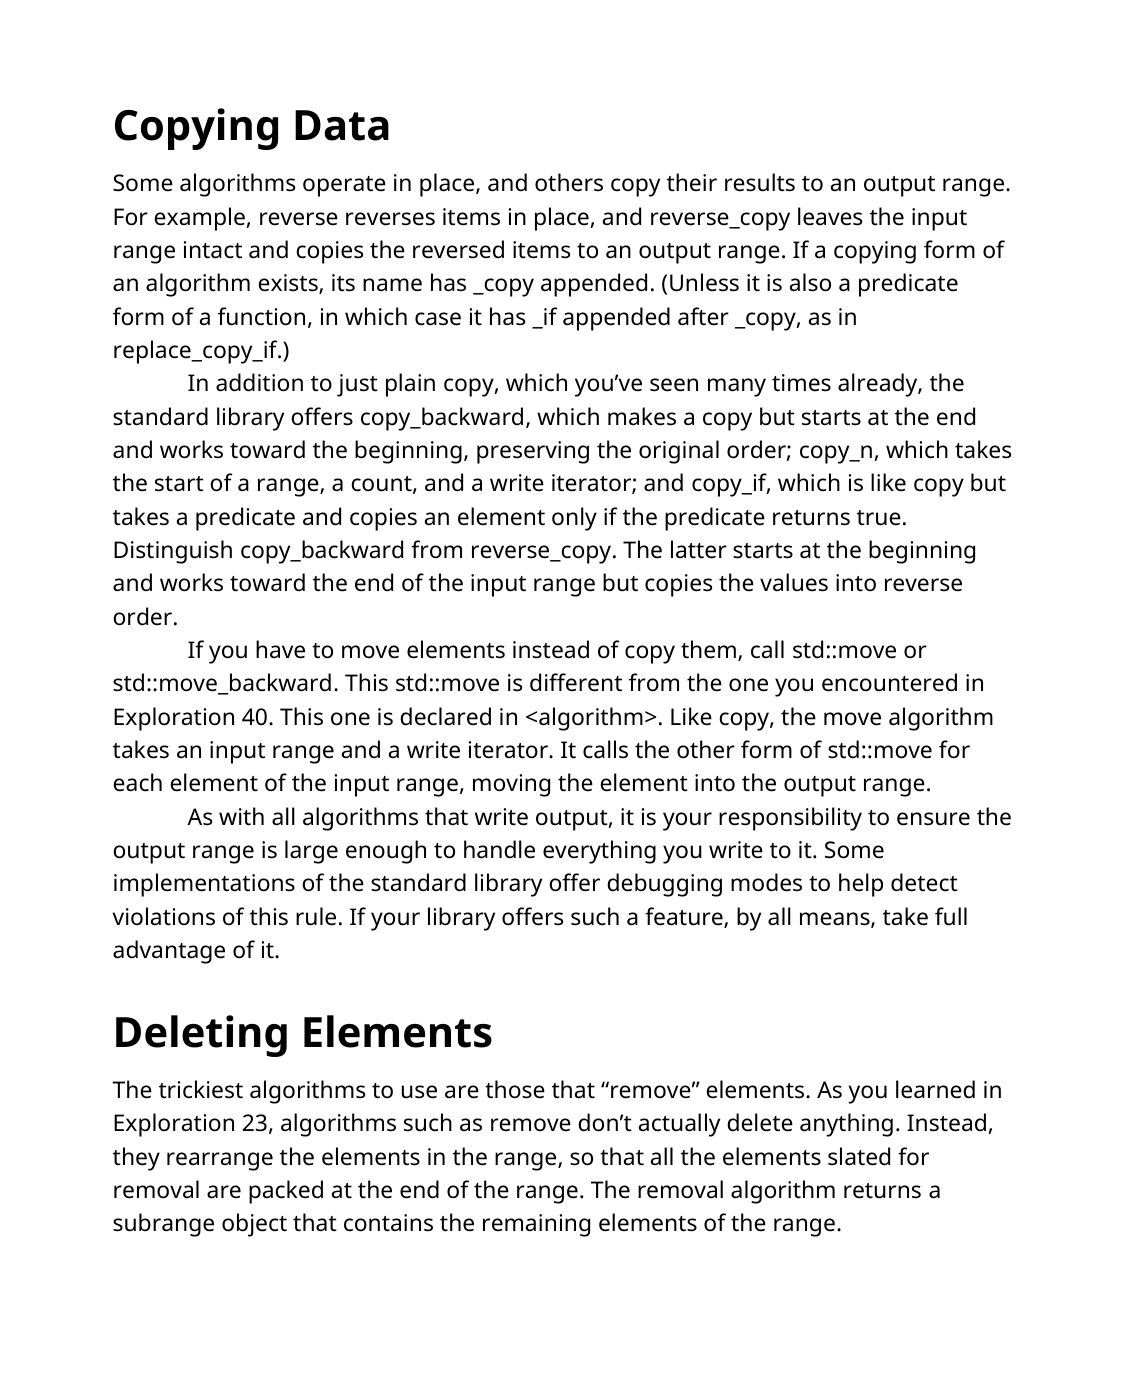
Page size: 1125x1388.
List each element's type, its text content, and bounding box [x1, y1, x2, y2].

text As with all algorithms that write output, it is your responsibility to ensure the output range is large enough to handle everything you write to it. Some implementations of the standard library offer debugging modes to help detect violations of this rule. If your library offers such a feature, by all means, take full advantage of it. [112, 798, 1012, 965]
text Some algorithms operate in place, and others copy their results to an output range. For example, reverse reverses items in place, and reverse_copy leaves the input range intact and copies the reversed items to an output range. If a copying form of an algorithm exists, its name has _copy appended. (Unless it is also a predicate form of a function, in which case it has _if appended after _copy, as in replace_copy_if.) [112, 165, 1012, 365]
subtitle Deleting Elements [112, 1003, 1012, 1059]
text In addition to just plain copy, which you’ve seen many times already, the standard library offers copy_backward, which makes a copy but starts at the end and works toward the beginning, preserving the original order; copy_n, which takes the start of a range, a count, and a write iterator; and copy_if, which is like copy but takes a predicate and copies an element only if the predicate returns true. Distinguish copy_backward from reverse_copy. The latter starts at the beginning and works toward the end of the input range but copies the values into reverse order. [112, 365, 1012, 632]
text The trickiest algorithms to use are those that “remove” elements. As you learned in Exploration 23, algorithms such as remove don’t actually delete anything. Instead, they rearrange the elements in the range, so that all the elements slated for removal are packed at the end of the range. The removal algorithm returns a subrange object that contains the remaining elements of the range. [112, 1072, 1012, 1239]
subtitle Copying Data [112, 96, 1012, 153]
text If you have to move elements instead of copy them, call std::move or std::move_backward. This std::move is different from the one you encountered in Exploration 40. This one is declared in <algorithm>. Like copy, the move algorithm takes an input range and a write iterator. It calls the other form of std::move for each element of the input range, moving the element into the output range. [112, 632, 1012, 798]
